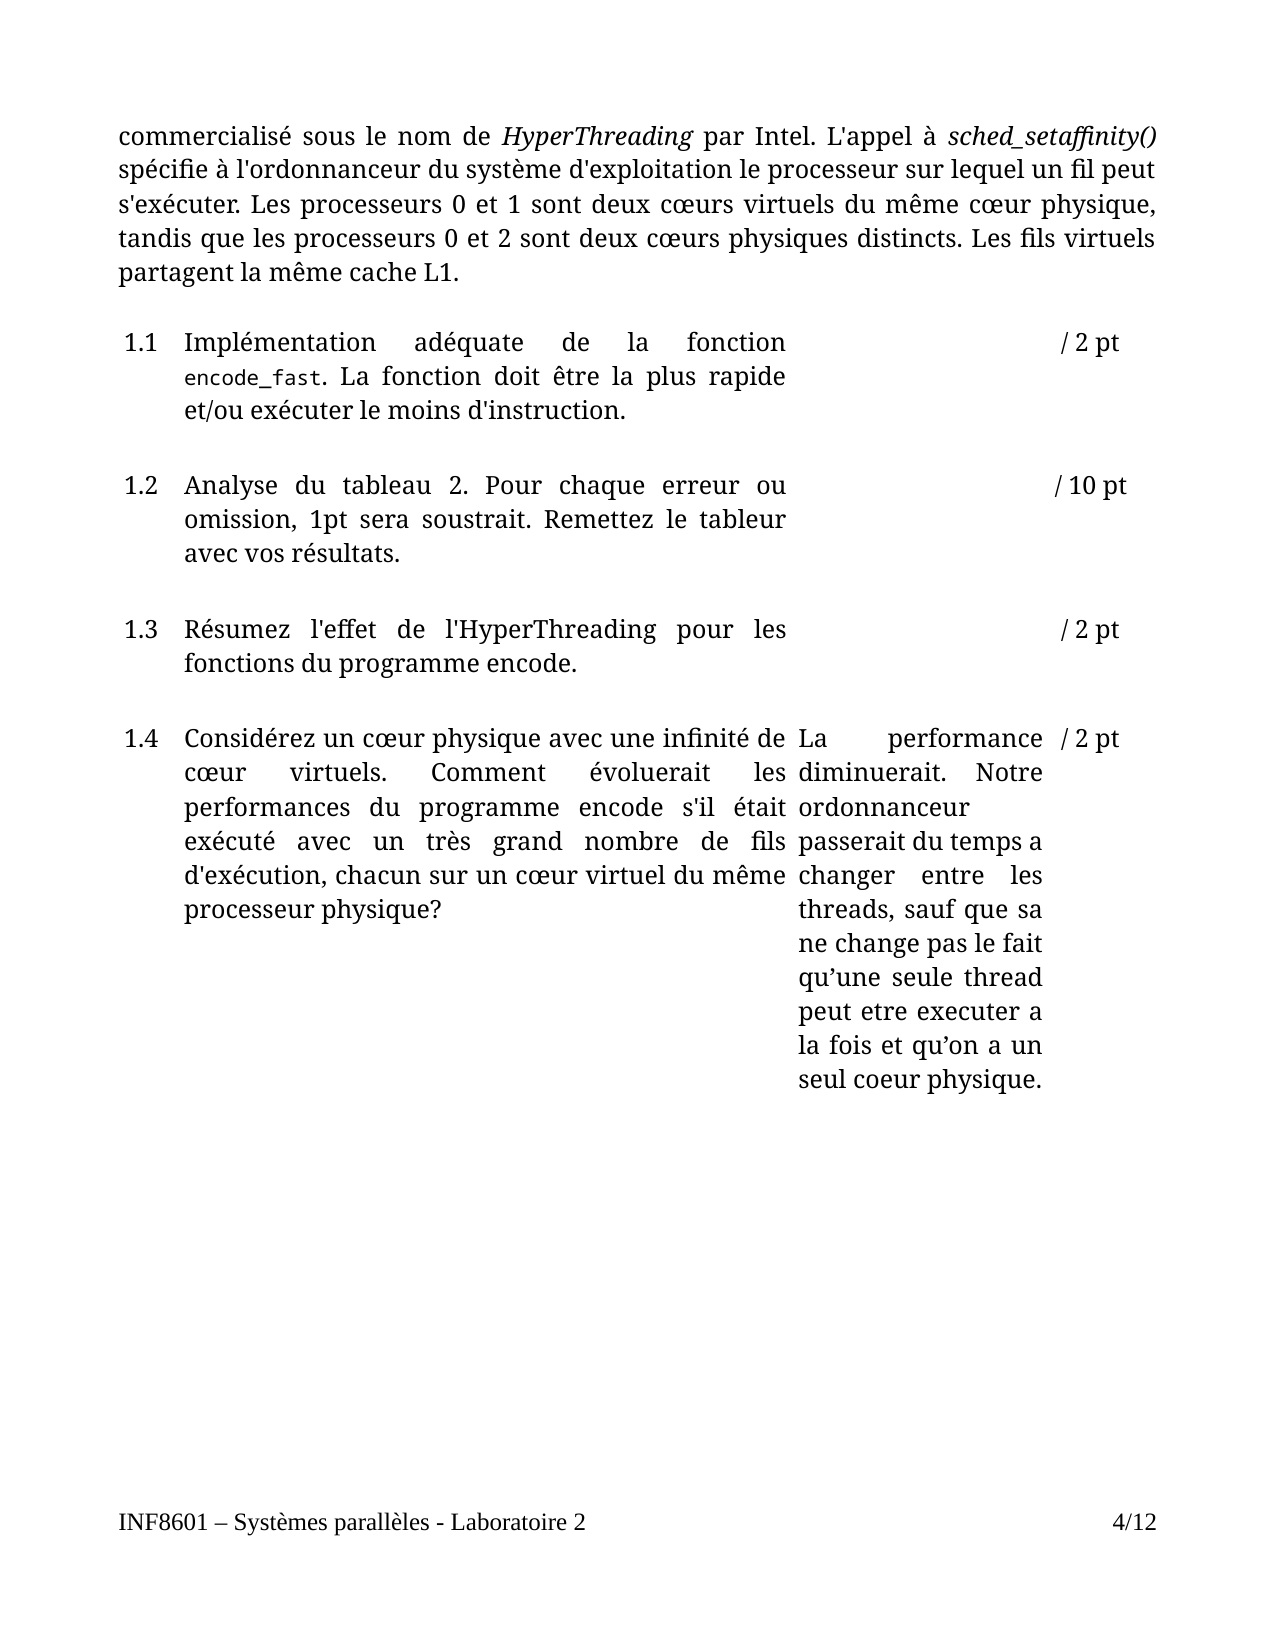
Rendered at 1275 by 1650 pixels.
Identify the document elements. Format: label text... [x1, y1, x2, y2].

table_cell / 10 pt [1049, 447, 1157, 591]
table_cell / 2 pt [1049, 700, 1157, 1116]
table_cell Considérez un cœur physique avec une infinité de cœur virtuels. Comment évoluerait les performances du programme encode s'il était exécuté avec un très grand nombre de fils d'exécution, chacun sur un cœur virtuel du même processeur physique? [118, 700, 792, 1116]
text commercialisé sous le nom de HyperThreading par Intel. L'appel à sched_setaffinity() spécifie à l'ordonnanceur du système d'exploitation le processeur sur lequel un fil peut s'exécuter. Les processeurs 0 et 1 sont deux cœurs virtuels du même cœur physique, tandis que les processeurs 0 et 2 sont deux cœurs physiques distincts. Les fils virtuels partagent la même cache L1. [118, 118, 1157, 288]
table_cell [793, 447, 1049, 591]
table_header Implémentation adéquate de la fonction encode_fast. La fonction doit être la plus rapide et/ou exécuter le moins d'instruction. [118, 304, 792, 447]
table_cell La performance diminuerait. Notre ordonnanceur passerait du temps a changer entre les threads, sauf que sa ne change pas le fait qu’une seule thread peut etre executer a la fois et qu’on a un seul coeur physique. [793, 700, 1049, 1116]
table_header / 2 pt [1049, 304, 1157, 447]
table_cell [793, 591, 1049, 700]
table_cell Analyse du tableau 2. Pour chaque erreur ou omission, 1pt sera soustrait. Remettez le tableur avec vos résultats. [118, 447, 792, 591]
table_cell / 2 pt [1049, 591, 1157, 700]
table_cell Résumez l'effet de l'HyperThreading pour les fonctions du programme encode. [118, 591, 792, 700]
table_header [793, 304, 1049, 447]
